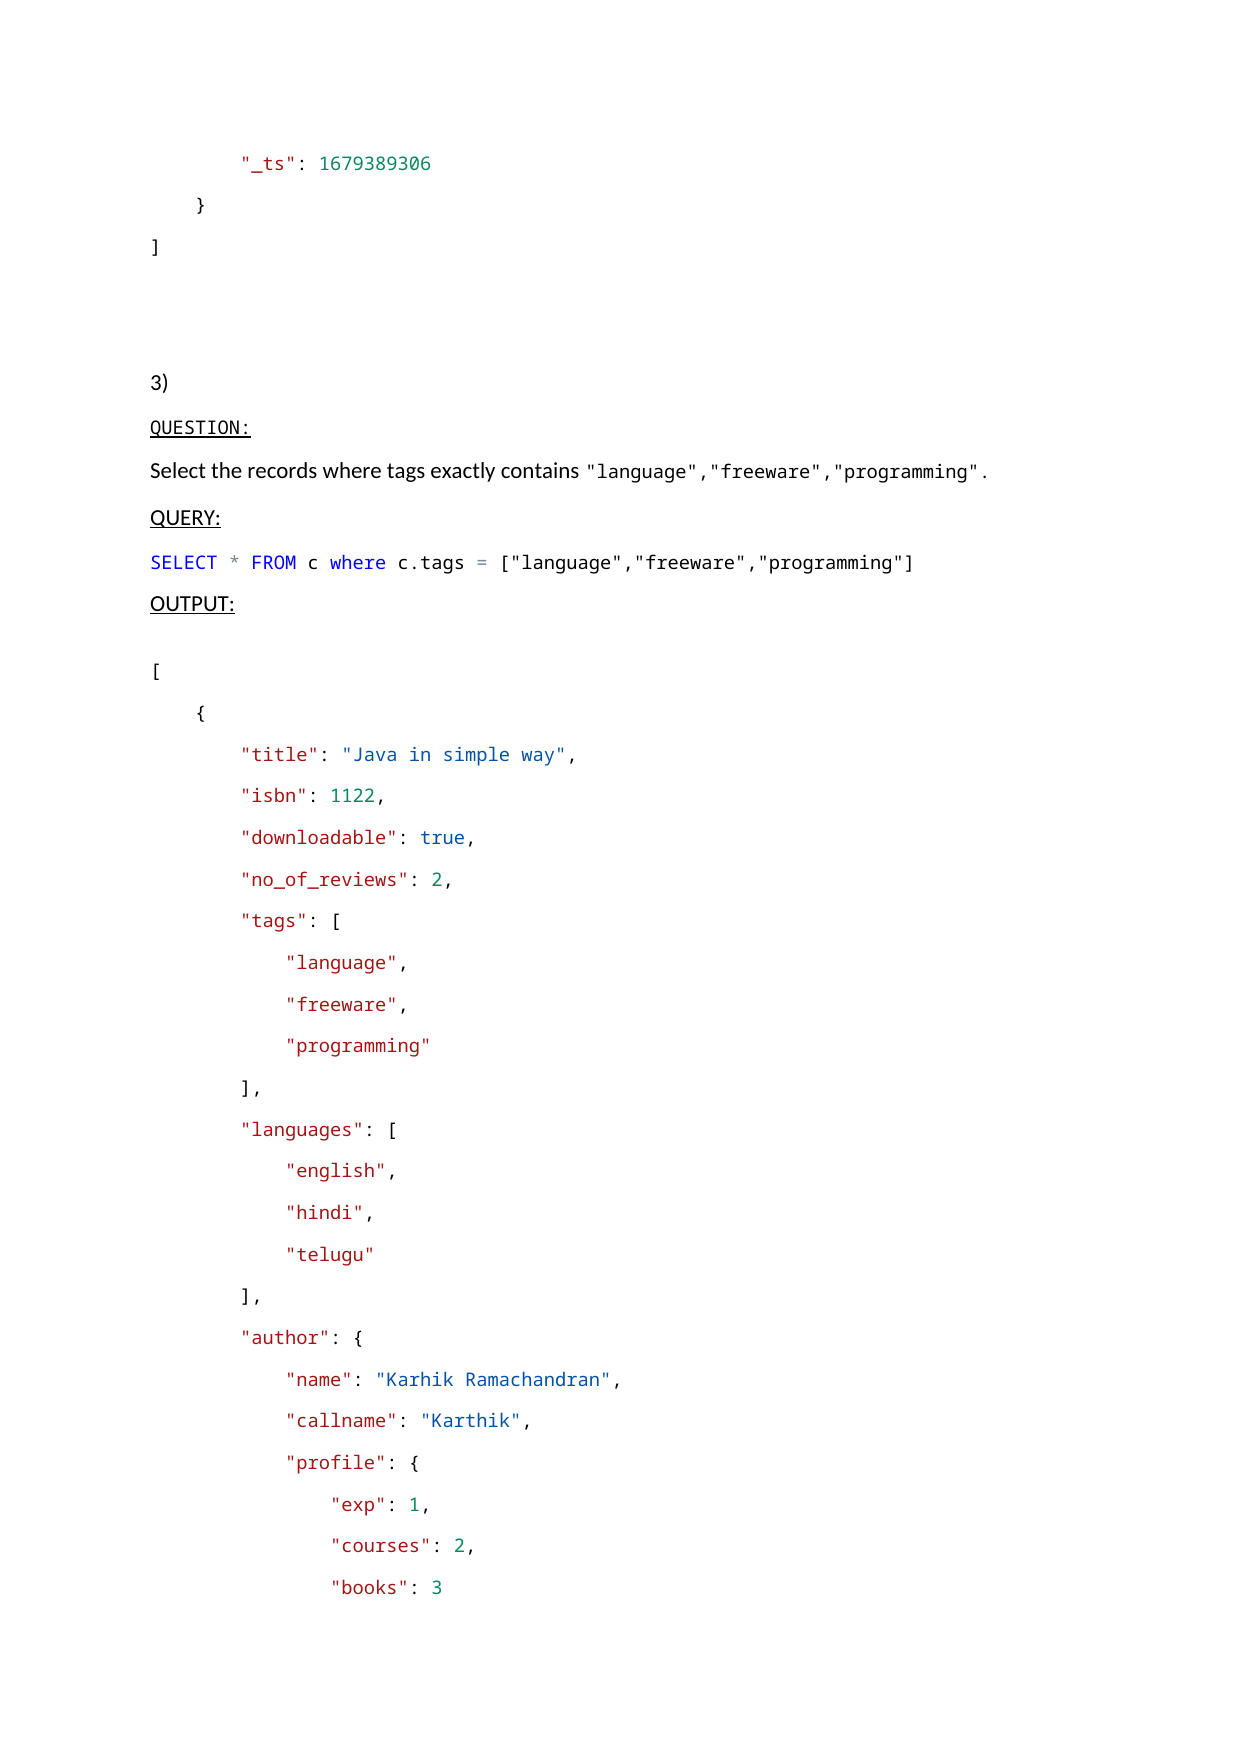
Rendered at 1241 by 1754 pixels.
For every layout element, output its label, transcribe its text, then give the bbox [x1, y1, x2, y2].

text ], [150, 1074, 1090, 1099]
text "courses": 2, [150, 1533, 1090, 1558]
text "language", [150, 949, 1090, 974]
text "author": { [150, 1324, 1090, 1349]
text OUTPUT: [150, 591, 1090, 641]
text "hindi", [150, 1199, 1090, 1224]
text "english", [150, 1158, 1090, 1183]
text "tags": [ [150, 908, 1090, 933]
text "exp": 1, [150, 1491, 1090, 1516]
text "callname": "Karthik", [150, 1408, 1090, 1433]
text "no_of_reviews": 2, [150, 866, 1090, 891]
text "downloadable": true, [150, 824, 1090, 849]
text "name": "Karhik Ramachandran", [150, 1366, 1090, 1391]
text { [150, 699, 1090, 724]
text QUERY: [150, 503, 1090, 531]
text "_ts": 1679389306 [150, 150, 1090, 175]
text "isbn": 1122, [150, 783, 1090, 808]
text "title": "Java in simple way", [150, 741, 1090, 766]
text "books": 3 [150, 1574, 1090, 1599]
text QUESTION: [150, 415, 1090, 440]
text ], [150, 1283, 1090, 1308]
text "programming" [150, 1033, 1090, 1058]
text Select the records where tags exactly contains "language","freeware","programming". [150, 456, 1090, 484]
text ] [150, 233, 1090, 258]
text "telugu" [150, 1241, 1090, 1266]
text "freeware", [150, 991, 1090, 1016]
text SELECT * FROM c where c.tags = ["language","freeware","programming"] [150, 549, 1090, 574]
text "profile": { [150, 1449, 1090, 1474]
text [ [150, 658, 1090, 683]
text } [150, 192, 1090, 217]
text "languages": [ [150, 1116, 1090, 1141]
text 3) [150, 368, 1090, 396]
